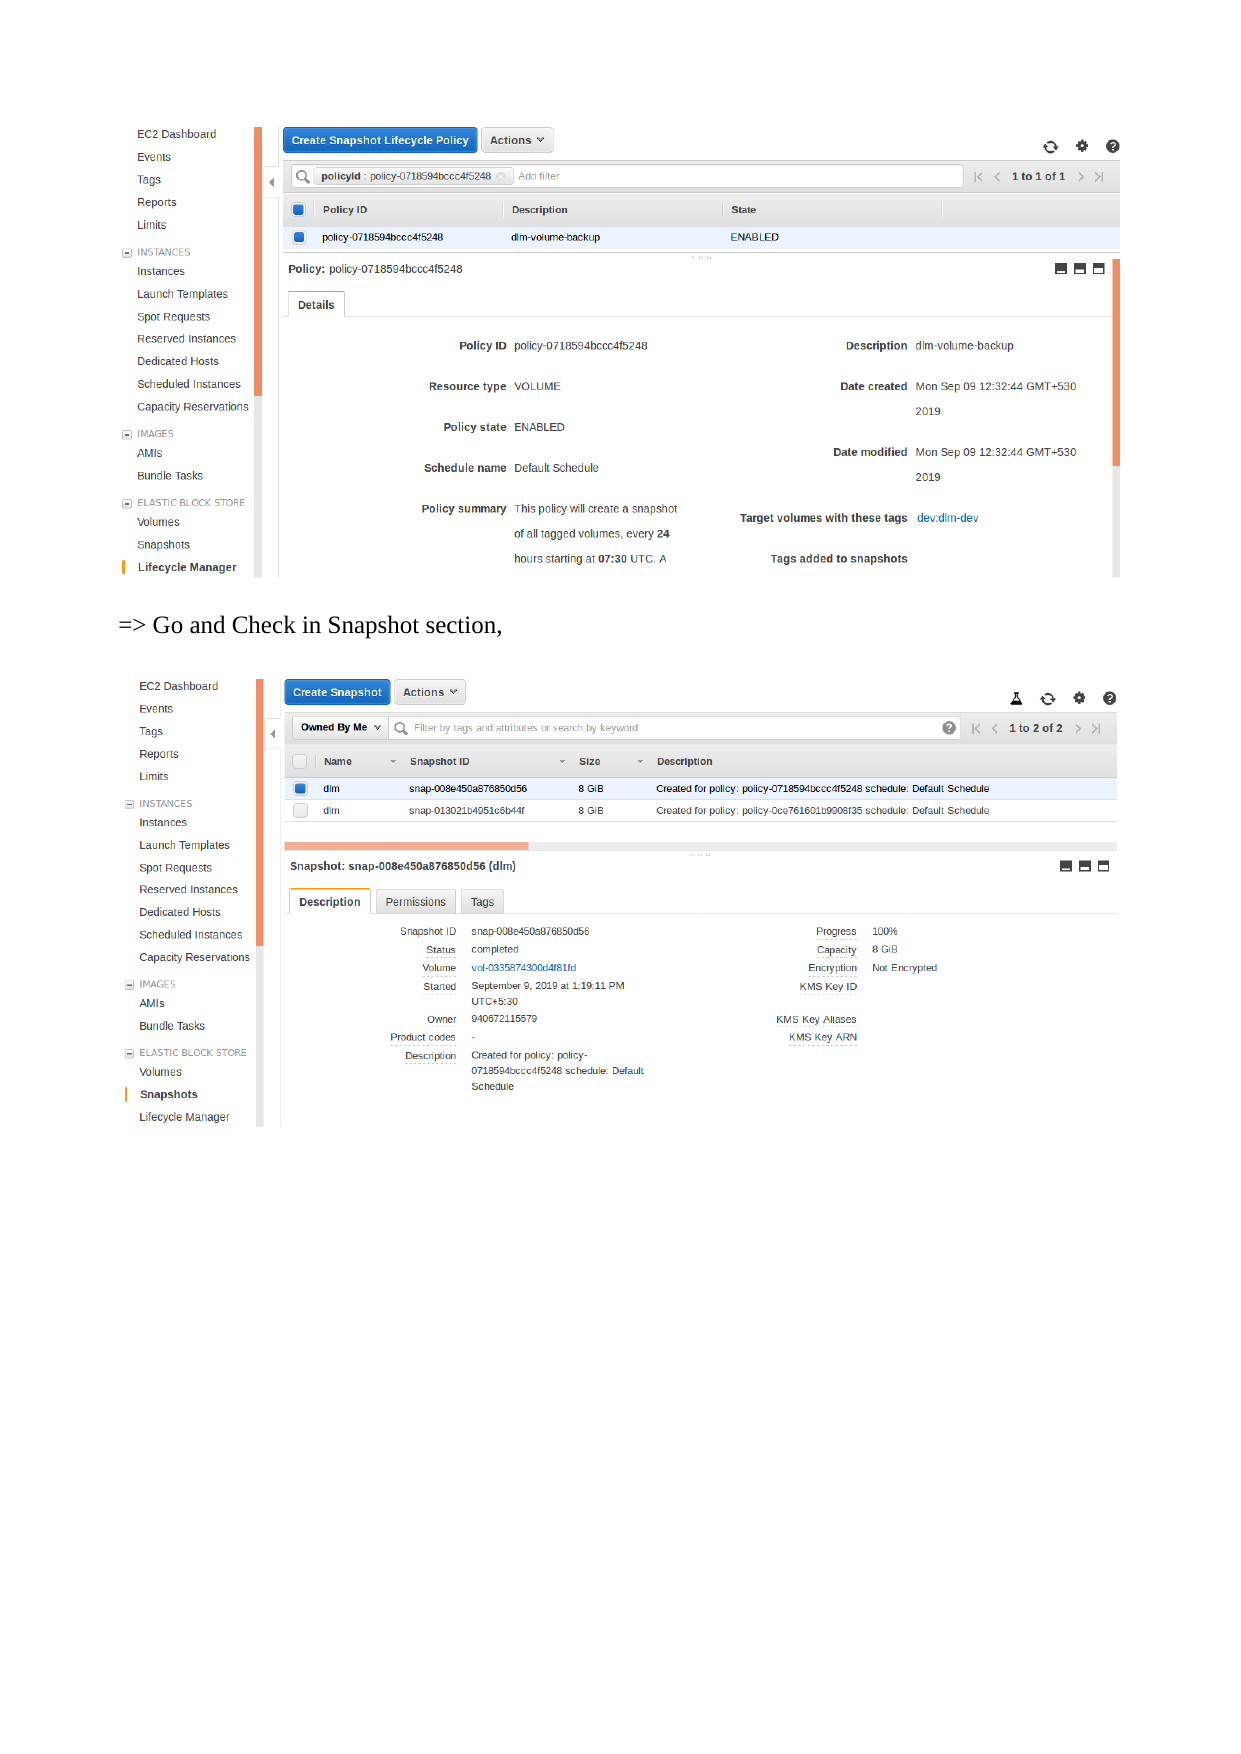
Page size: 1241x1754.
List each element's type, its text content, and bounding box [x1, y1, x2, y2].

picture [118, 118, 1123, 581]
text => Go and Check in Snapshot section, [118, 610, 1122, 638]
picture [118, 667, 1123, 1129]
